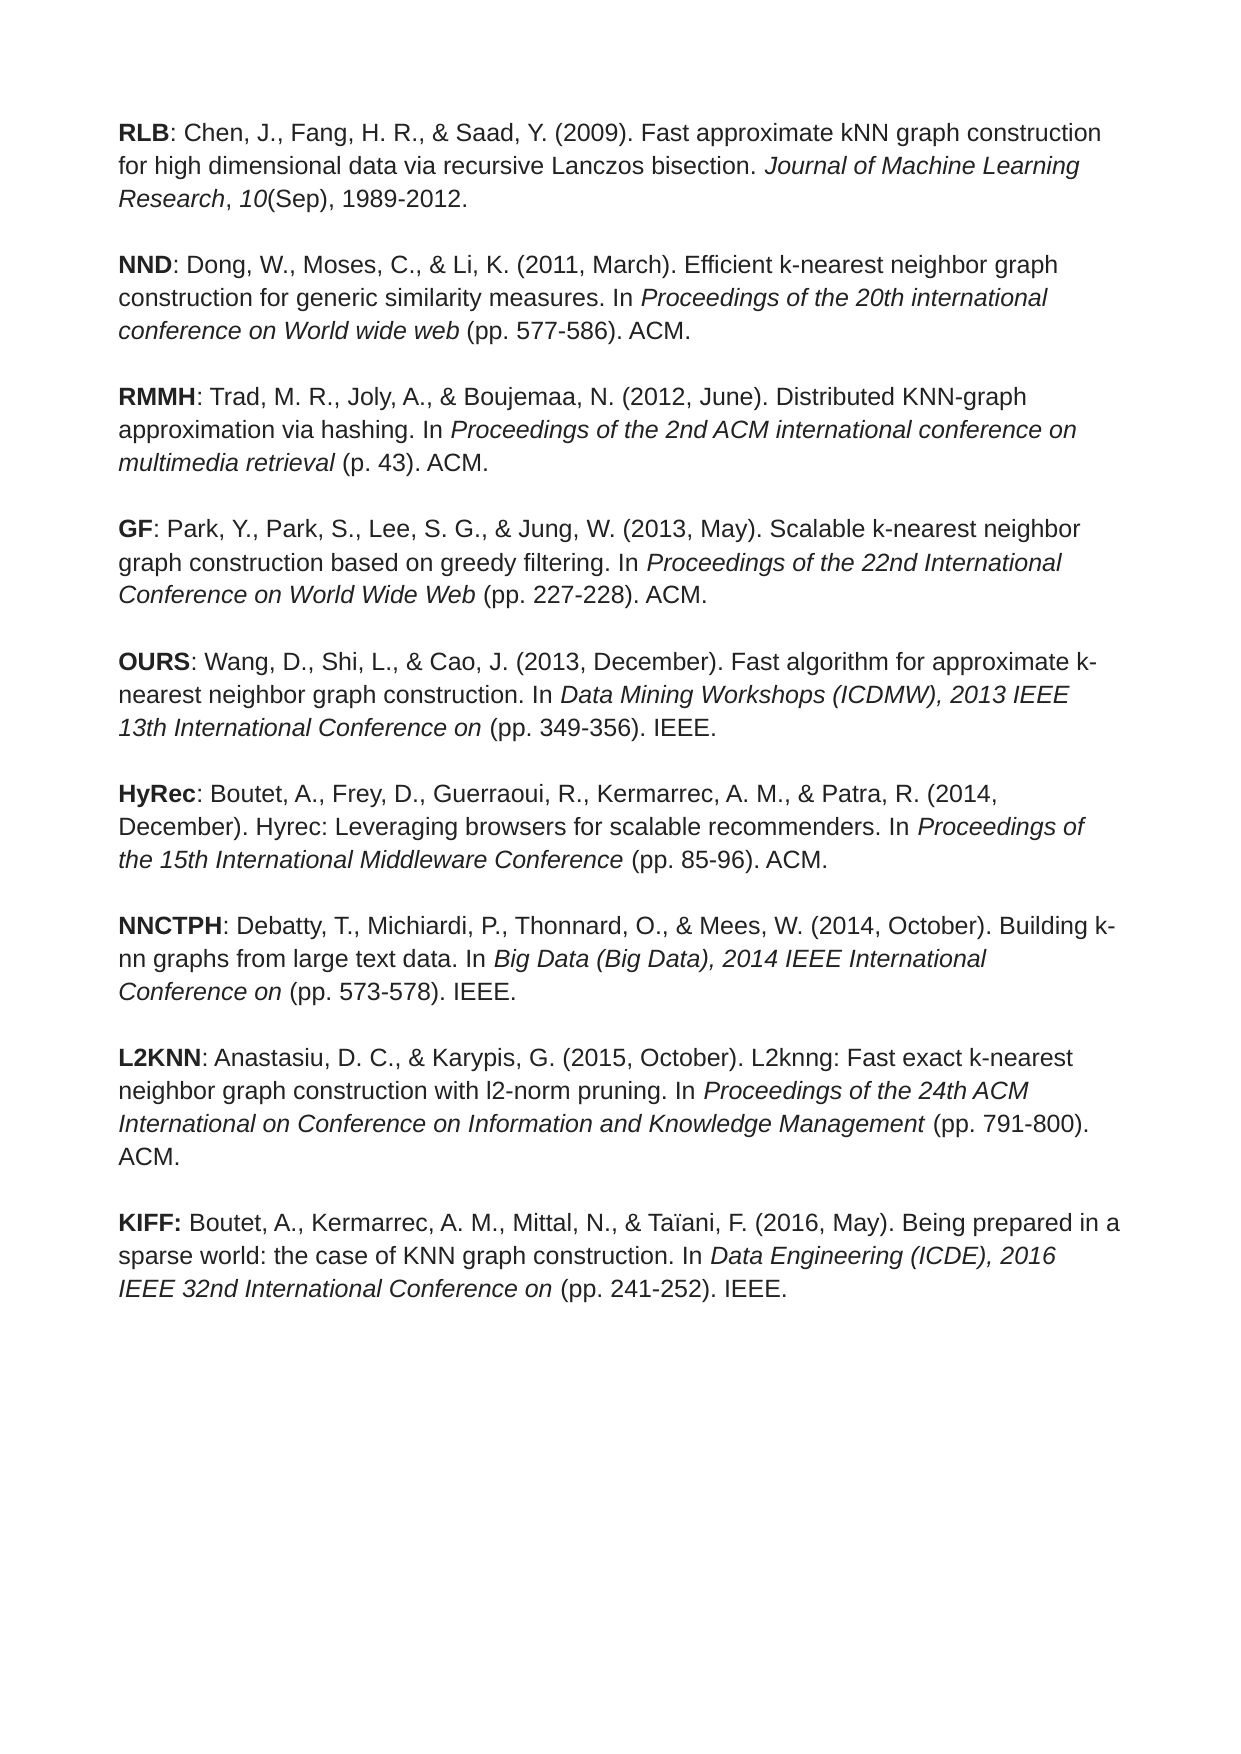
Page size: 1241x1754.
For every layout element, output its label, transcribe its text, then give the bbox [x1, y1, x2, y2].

text HyRec: Boutet, A., Frey, D., Guerraoui, R., Kermarrec, A. M., & Patra, R. (2014, December). Hyrec: Leveraging browsers for scalable recommenders. In Proceedings of the 15th International Middleware Conference (pp. 85-96). ACM. [118, 779, 1122, 873]
text KIFF: Boutet, A., Kermarrec, A. M., Mittal, N., & Taïani, F. (2016, May). Being prepared in a sparse world: the case of KNN graph construction. In Data Engineering (ICDE), 2016 IEEE 32nd International Conference on (pp. 241-252). IEEE. [118, 1208, 1122, 1303]
text L2KNN: Anastasiu, D. C., & Karypis, G. (2015, October). L2knng: Fast exact k-nearest neighbor graph construction with l2-norm pruning. In Proceedings of the 24th ACM International on Conference on Information and Knowledge Management (pp. 791-800). ACM. [118, 1043, 1122, 1171]
text GF: Park, Y., Park, S., Lee, S. G., & Jung, W. (2013, May). Scalable k-nearest neighbor graph construction based on greedy filtering. In Proceedings of the 22nd International Conference on World Wide Web (pp. 227-228). ACM. [118, 514, 1122, 609]
text NND: Dong, W., Moses, C., & Li, K. (2011, March). Efficient k-nearest neighbor graph construction for generic similarity measures. In Proceedings of the 20th international conference on World wide web (pp. 577-586). ACM. [118, 250, 1122, 345]
text NNCTPH: Debatty, T., Michiardi, P., Thonnard, O., & Mees, W. (2014, October). Building k-nn graphs from large text data. In Big Data (Big Data), 2014 IEEE International Conference on (pp. 573-578). IEEE. [118, 911, 1122, 1006]
text RLB: Chen, J., Fang, H. R., & Saad, Y. (2009). Fast approximate kNN graph construction for high dimensional data via recursive Lanczos bisection. Journal of Machine Learning Research, 10(Sep), 1989-2012. [118, 118, 1122, 213]
text OURS: Wang, D., Shi, L., & Cao, J. (2013, December). Fast algorithm for approximate k-nearest neighbor graph construction. In Data Mining Workshops (ICDMW), 2013 IEEE 13th International Conference on (pp. 349-356). IEEE. [118, 647, 1122, 741]
text RMMH: Trad, M. R., Joly, A., & Boujemaa, N. (2012, June). Distributed KNN-graph approximation via hashing. In Proceedings of the 2nd ACM international conference on multimedia retrieval (p. 43). ACM. [118, 382, 1122, 477]
